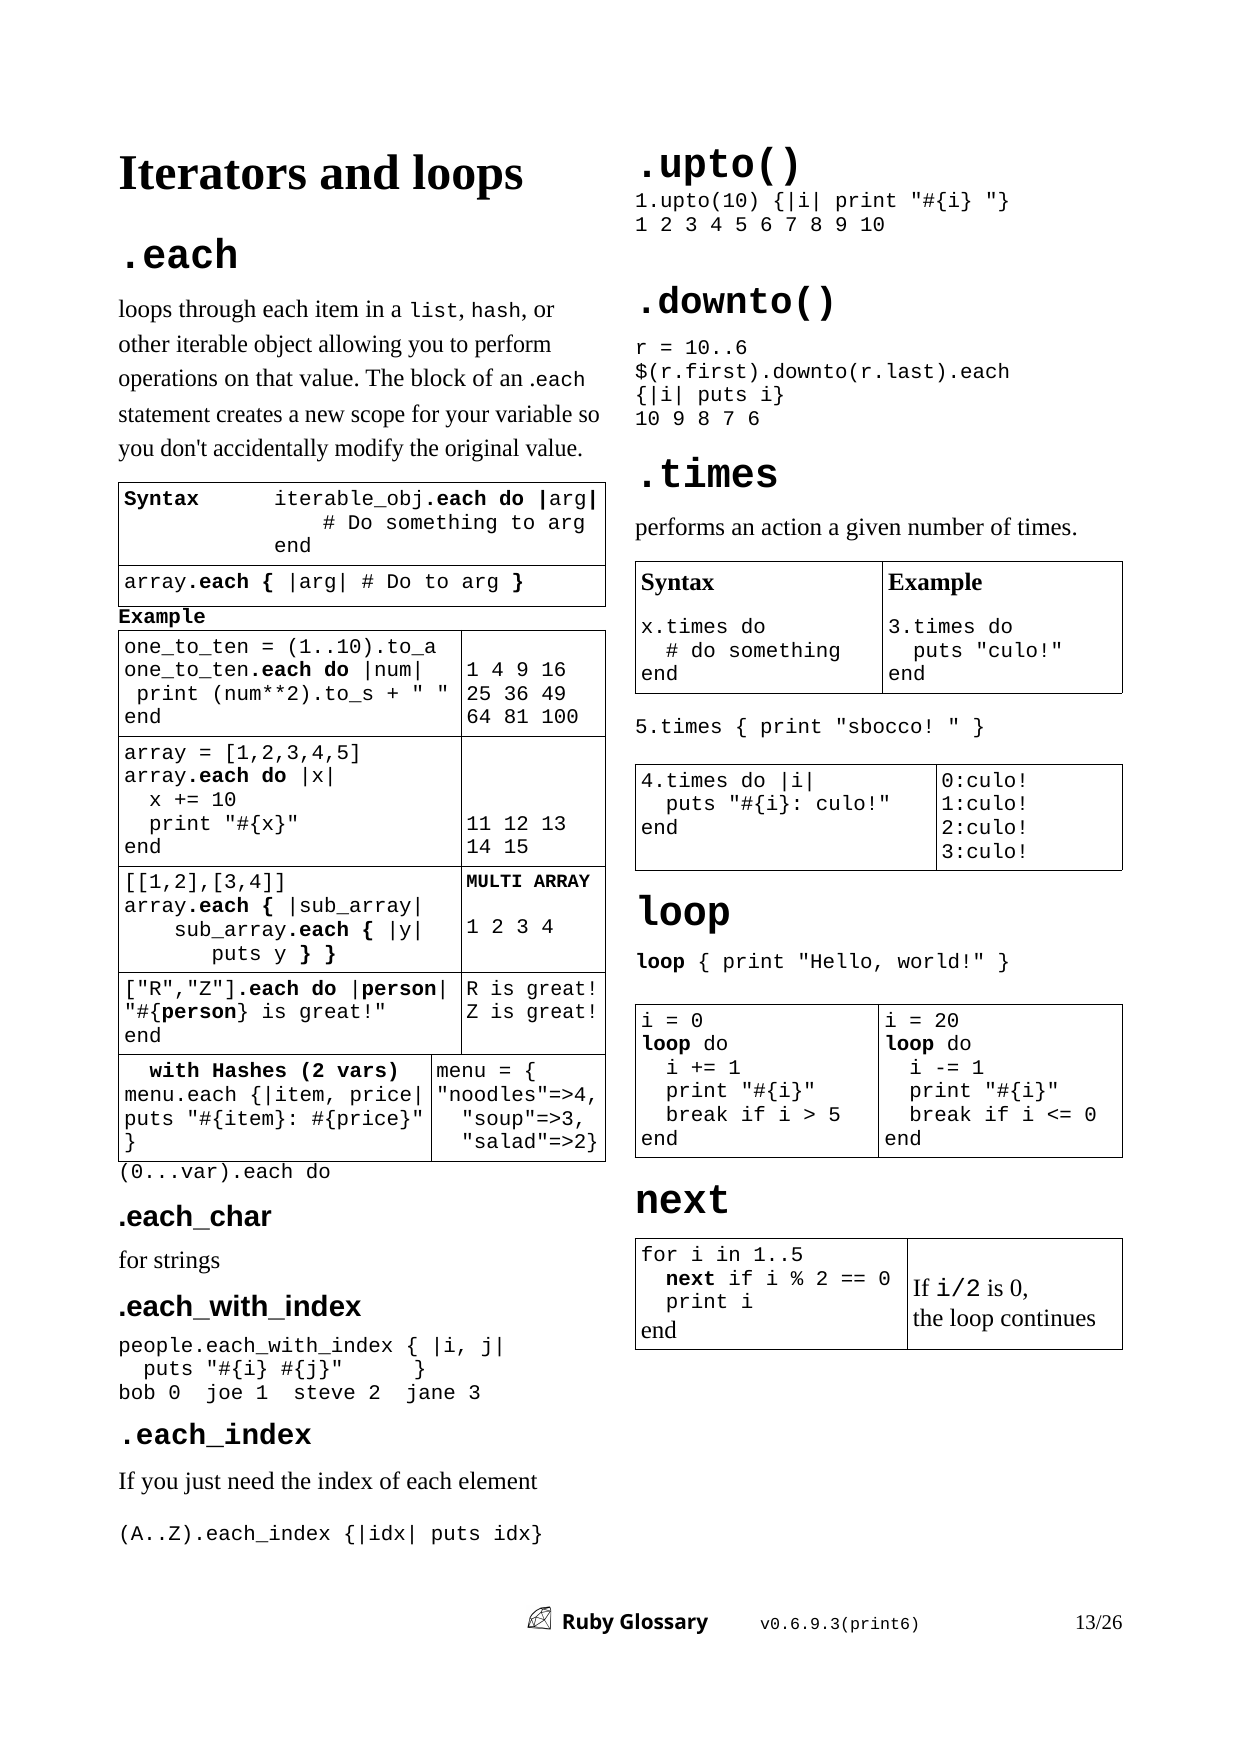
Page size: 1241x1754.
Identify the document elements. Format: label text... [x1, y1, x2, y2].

subtitle .times [635, 452, 1122, 500]
table_header 4.times do |i| puts "#{i}: culo!" end [636, 765, 936, 870]
table_cell MULTI ARRAY 1 2 3 4 [462, 867, 605, 972]
table_cell array = [1,2,3,4,5] array.each do |x| x += 10 print "#{x}" end [119, 737, 461, 866]
text 1.upto(10) {|i| print "#{i} "} [635, 190, 1122, 214]
table_header Example 3.times do puts "culo!" end [883, 562, 1122, 693]
text 5.times { print "sbocco! " } [635, 717, 1122, 740]
text 1 2 3 4 5 6 7 8 9 10 [635, 214, 1122, 238]
picture [525, 1605, 552, 1630]
table_cell with Hashes (2 vars) menu.each {|item, price| puts "#{item}: #{price}" } [119, 1055, 431, 1161]
subtitle loop [635, 891, 1122, 938]
subtitle .each_with_index [118, 1288, 605, 1322]
subtitle Iterators and loops [118, 143, 605, 201]
text $(r.first).downto(r.last).each [635, 361, 1122, 384]
table_header Syntax x.times do # do something end [636, 562, 882, 693]
table_header one_to_ten = (1..10).to_a one_to_ten.each do |num| print (num**2).to_s + " " end [119, 631, 461, 736]
table_cell array.each { |arg| # Do to arg } [119, 566, 605, 606]
table_cell [[1,2],[3,4]] array.each { |sub_array| sub_array.each { |y| puts y } } [119, 867, 461, 972]
table_cell ["R","Z"].each do |person| "#{person} is great!" end [119, 973, 461, 1054]
text {|i| puts i} [635, 384, 1122, 408]
table_header i = 20 loop do i -= 1 print "#{i}" break if i <= 0 end [879, 1005, 1122, 1157]
table_header If i/2 is 0, the loop continues [908, 1239, 1122, 1349]
text puts "#{i} #{j}" } [118, 1358, 605, 1382]
text for strings [118, 1245, 605, 1274]
table_header i = 0 loop do i += 1 print "#{i}" break if i > 5 end [636, 1005, 878, 1157]
table_cell 11 12 13 14 15 [462, 737, 605, 866]
table_header for i in 1..5 next if i % 2 == 0 print i end [636, 1239, 907, 1349]
text 10 9 8 7 6 [635, 408, 1122, 432]
text If you just need the index of each element [118, 1466, 605, 1495]
text (0...var).each do [118, 1162, 605, 1184]
subtitle next [635, 1178, 1122, 1226]
table_cell menu = { "noodles"=>4, "soup"=>3, "salad"=>2} [432, 1055, 605, 1161]
table_cell R is great! Z is great! [462, 973, 605, 1054]
text .upto() [635, 143, 1122, 190]
text loop { print "Hello, world!" } [635, 951, 1122, 974]
text performs an action a given number of times. [635, 512, 1122, 541]
text bob 0 joe 1 steve 2 jane 3 [118, 1382, 605, 1406]
text loops through each item in a list, hash, or other iterable object allowing you to perform operations on that value. The block of an .each statement creates a new scope for your variable so you don't accidentally modify the original value. [118, 294, 605, 462]
subtitle .each_index [118, 1420, 605, 1453]
subtitle .each_char [118, 1199, 605, 1233]
text Example [118, 607, 605, 630]
table_header 0:culo! 1:culo! 2:culo! 3:culo! [937, 765, 1122, 870]
subtitle .downto() [635, 282, 1122, 324]
text (A..Z).each_index {|idx| puts idx} [118, 1523, 605, 1547]
text r = 10..6 [635, 337, 1122, 361]
table_header 1 4 9 16 25 36 49 64 81 100 [462, 631, 605, 736]
text people.each_with_index { |i, j| [118, 1335, 605, 1358]
table_header Syntax iterable_obj.each do |arg| # Do something to arg end [119, 483, 605, 565]
subtitle .each [118, 234, 605, 281]
